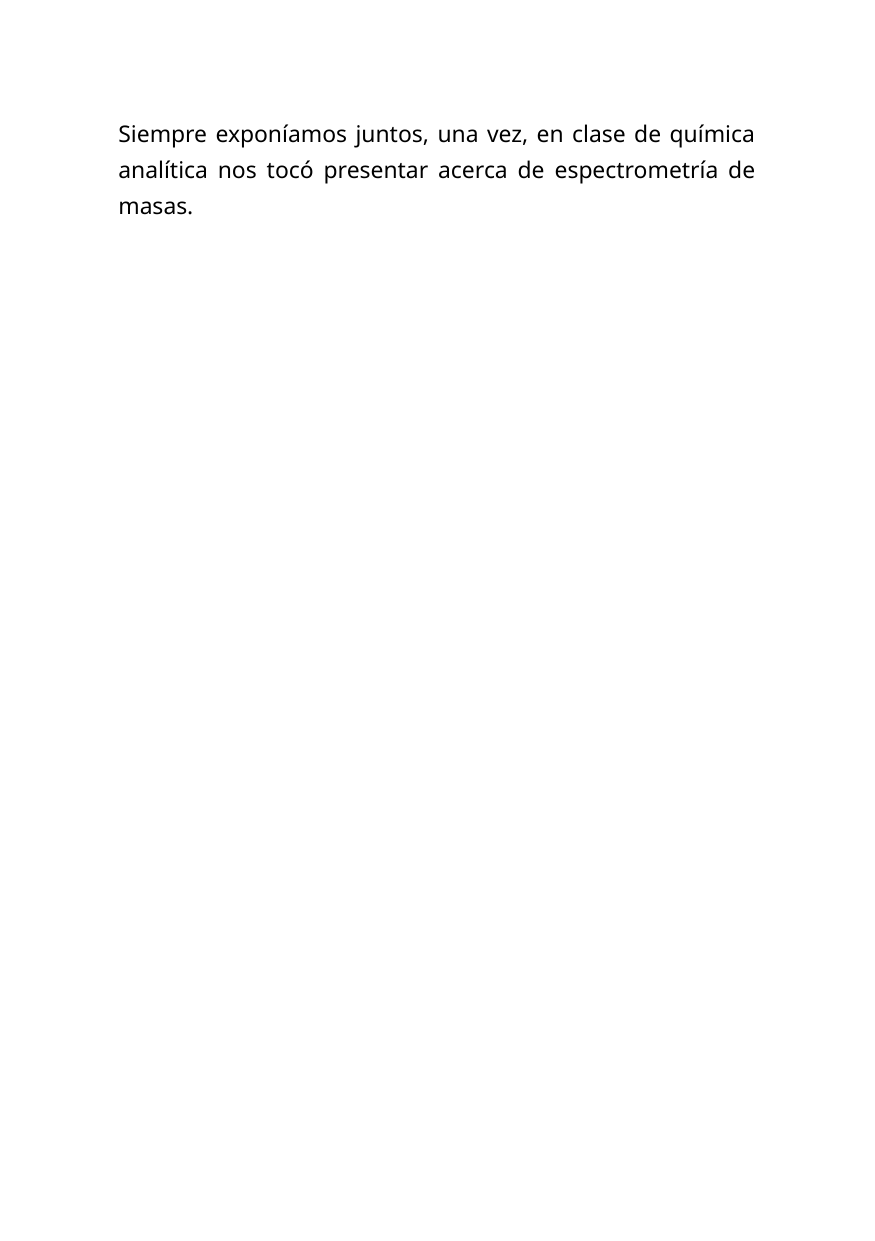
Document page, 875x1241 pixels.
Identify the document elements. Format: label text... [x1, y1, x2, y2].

text Siempre exponíamos juntos, una vez, en clase de química analítica nos tocó presentar acerca de espectrometría de masas. [118, 118, 756, 221]
